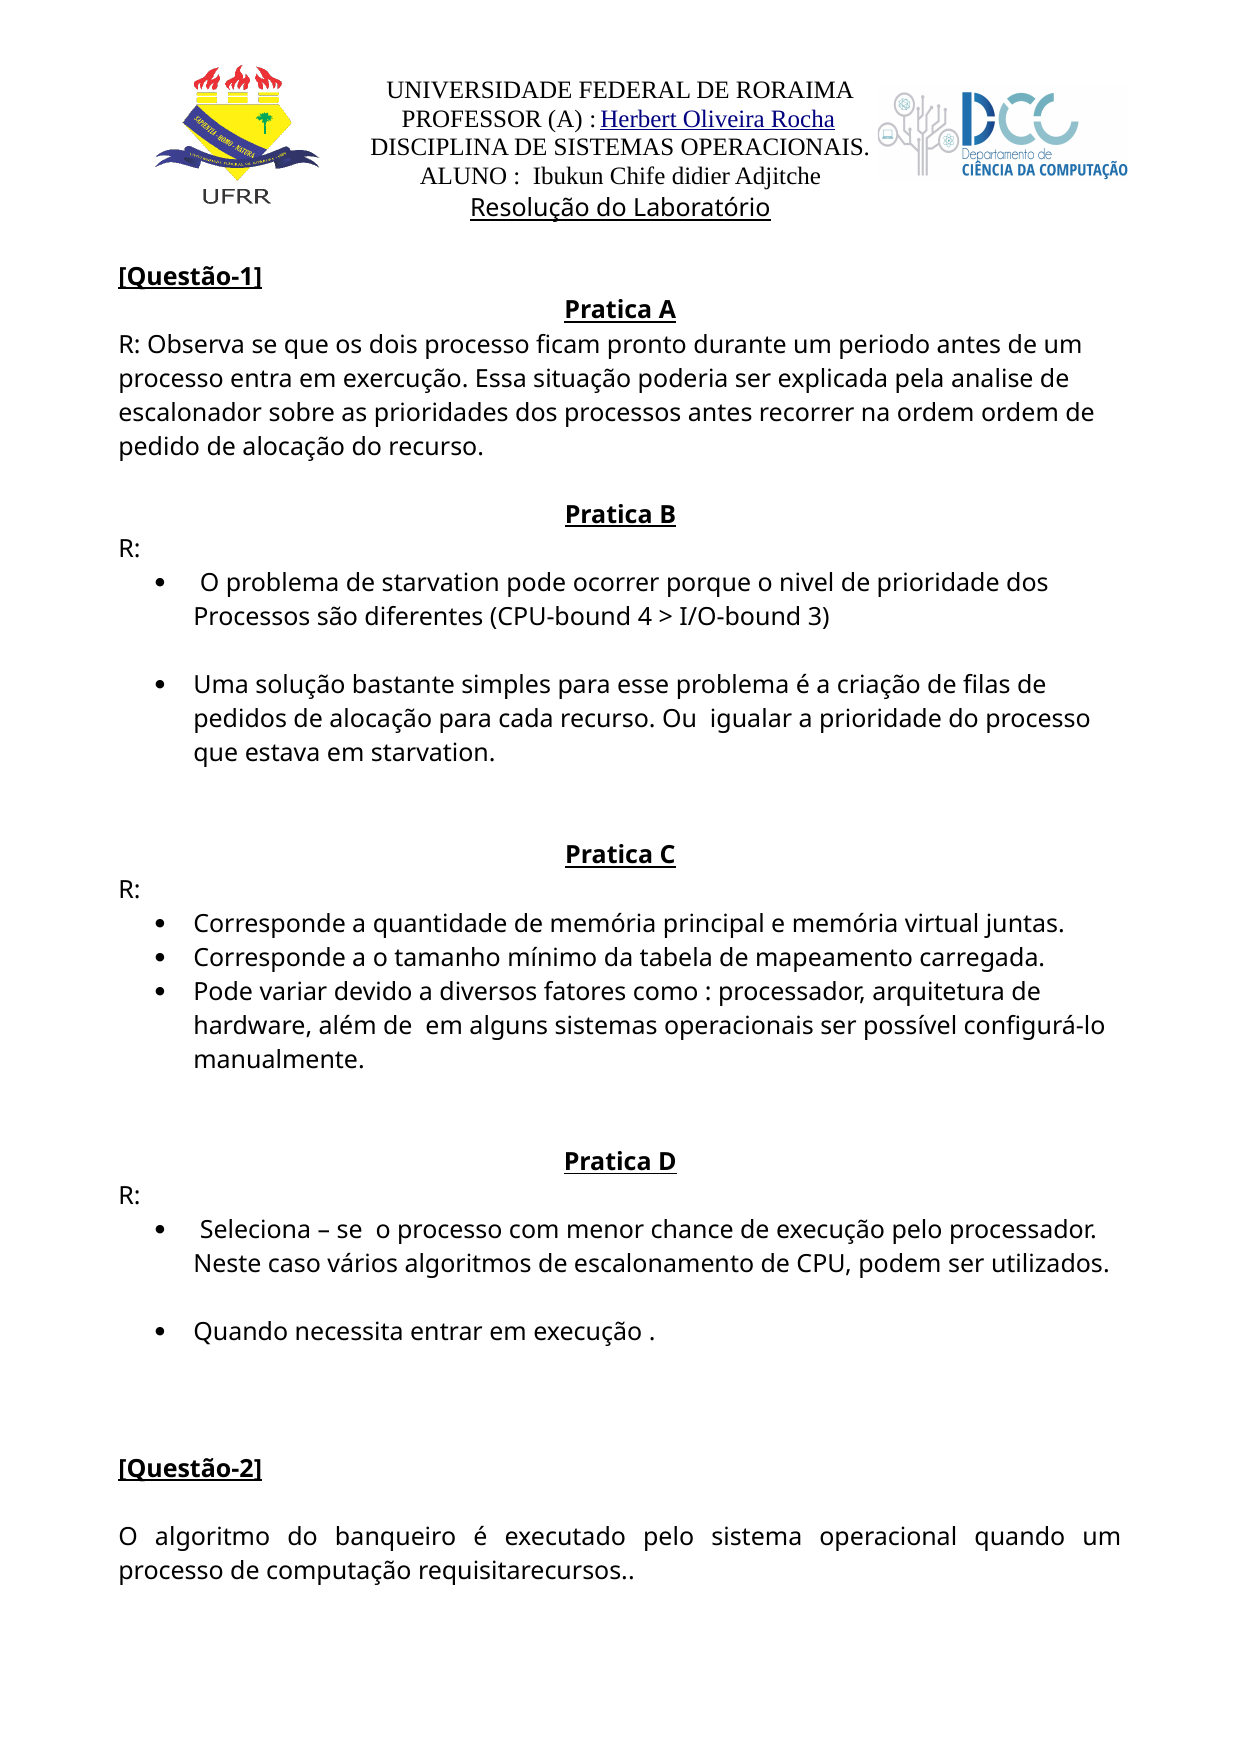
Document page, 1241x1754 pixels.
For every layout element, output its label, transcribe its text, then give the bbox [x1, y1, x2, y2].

text R: [118, 871, 1122, 905]
text Pratica C [118, 837, 1122, 871]
list O problema de starvation pode ocorrer porque o nivel de prioridade dos Processos são diferentes (CPU-bound 4 > I/O-bound 3) [156, 565, 1122, 633]
text [Questão-1] [118, 258, 1122, 292]
list Corresponde a o tamanho mínimo da tabela de mapeamento carregada. [156, 939, 1122, 973]
text O algoritmo do banqueiro é executado pelo sistema operacional quando um processo de computação requisitarecursos.. [118, 1518, 1122, 1587]
list Uma solução bastante simples para esse problema é a criação de filas de pedidos de alocação para cada recurso. Ou igualar a prioridade do processo que estava em starvation. [156, 667, 1122, 769]
text Pratica A [118, 292, 1122, 326]
text R: Observa se que os dois processo ficam pronto durante um periodo antes de um processo entra em exercução. Essa situação poderia ser explicada pela analise de escalonador sobre as prioridades dos processos antes recorrer na ordem ordem de pedido de alocação do recurso. [118, 326, 1122, 462]
text Pratica D [118, 1144, 1122, 1178]
list Corresponde a quantidade de memória principal e memória virtual juntas. [156, 905, 1122, 939]
text [Questão-2] [118, 1450, 1122, 1484]
list Seleciona – se o processo com menor chance de execução pelo processador. Neste caso vários algoritmos de escalonamento de CPU, podem ser utilizados. [156, 1212, 1122, 1280]
text Pratica B [118, 497, 1122, 531]
picture [147, 58, 327, 210]
text Resolução do Laboratório [118, 190, 1122, 224]
picture [877, 85, 1128, 180]
list Pode variar devido a diversos fatores como : processador, arquitetura de hardware, além de em alguns sistemas operacionais ser possível configurá-lo manualmente. [156, 973, 1122, 1076]
text R: [118, 1178, 1122, 1212]
text R: [118, 531, 1122, 565]
list Quando necessita entrar em execução . [156, 1314, 1122, 1348]
